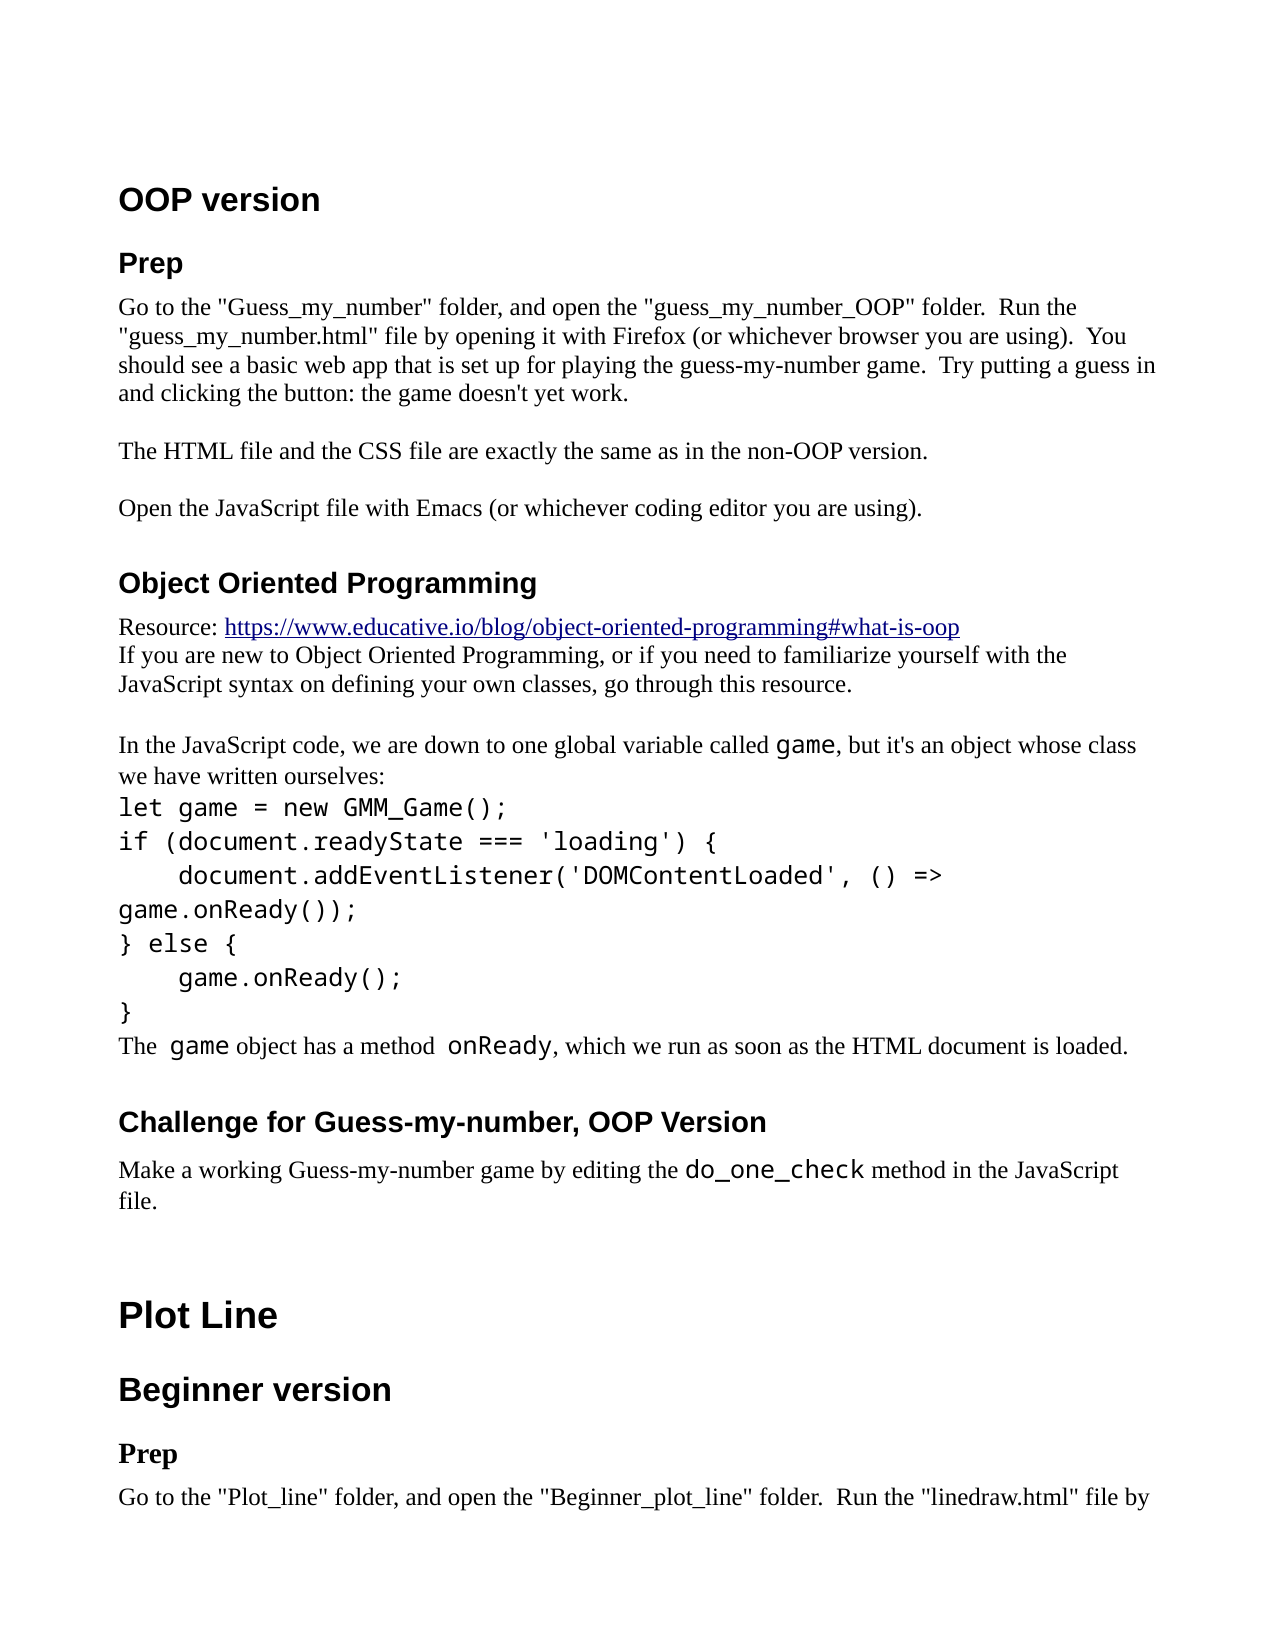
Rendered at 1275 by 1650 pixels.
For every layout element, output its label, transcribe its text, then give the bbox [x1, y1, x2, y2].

text game.onReady(); [118, 960, 1157, 994]
text let game = new GMM_Game(); [118, 789, 1157, 824]
subtitle Prep [118, 246, 1157, 280]
text } else { [118, 926, 1157, 960]
text Go to the "Plot_line" folder, and open the "Beginner_plot_line" folder. Run the "linedraw.html" file by [118, 1482, 1157, 1511]
text If you are new to Object Oriented Programming, or if you need to familiarize yourself with the JavaScript syntax on defining your own classes, go through this resource. [118, 641, 1157, 698]
text Make a working Guess-my-number game by editing the do_one_check method in the JavaScript file. [118, 1152, 1157, 1214]
text The HTML file and the CSS file are exactly the same as in the non-OOP version. [118, 436, 1157, 465]
subtitle Object Oriented Programming [118, 566, 1157, 599]
subtitle Challenge for Guess-my-number, OOP Version [118, 1105, 1157, 1139]
text document.addEventListener('DOMContentLoaded', () => game.onReady()); [118, 858, 1157, 926]
text Resource: https://www.educative.io/blog/object-oriented-programming#what-is-oop [118, 612, 1157, 641]
subtitle Prep [118, 1436, 1157, 1470]
subtitle Plot Line [118, 1293, 1157, 1337]
text In the JavaScript code, we are down to one global variable called game, but it's an object whose class we have written ourselves: [118, 727, 1157, 789]
subtitle OOP version [118, 180, 1157, 219]
text if (document.readyState === 'loading') { [118, 824, 1157, 858]
text Open the JavaScript file with Emacs (or whichever coding editor you are using). [118, 493, 1157, 522]
subtitle Beginner version [118, 1370, 1157, 1409]
text Go to the "Guess_my_number" folder, and open the "guess_my_number_OOP" folder. Run the "guess_my_number.html" file by opening it with Firefox (or whichever browser you are using). You should see a basic web app that is set up for playing the guess-my-number game. Try putting a guess in and clicking the button: the game doesn't yet work. [118, 292, 1157, 407]
text The game object has a method onReady, which we run as soon as the HTML document is loaded. [118, 1028, 1157, 1062]
text } [118, 994, 1157, 1028]
